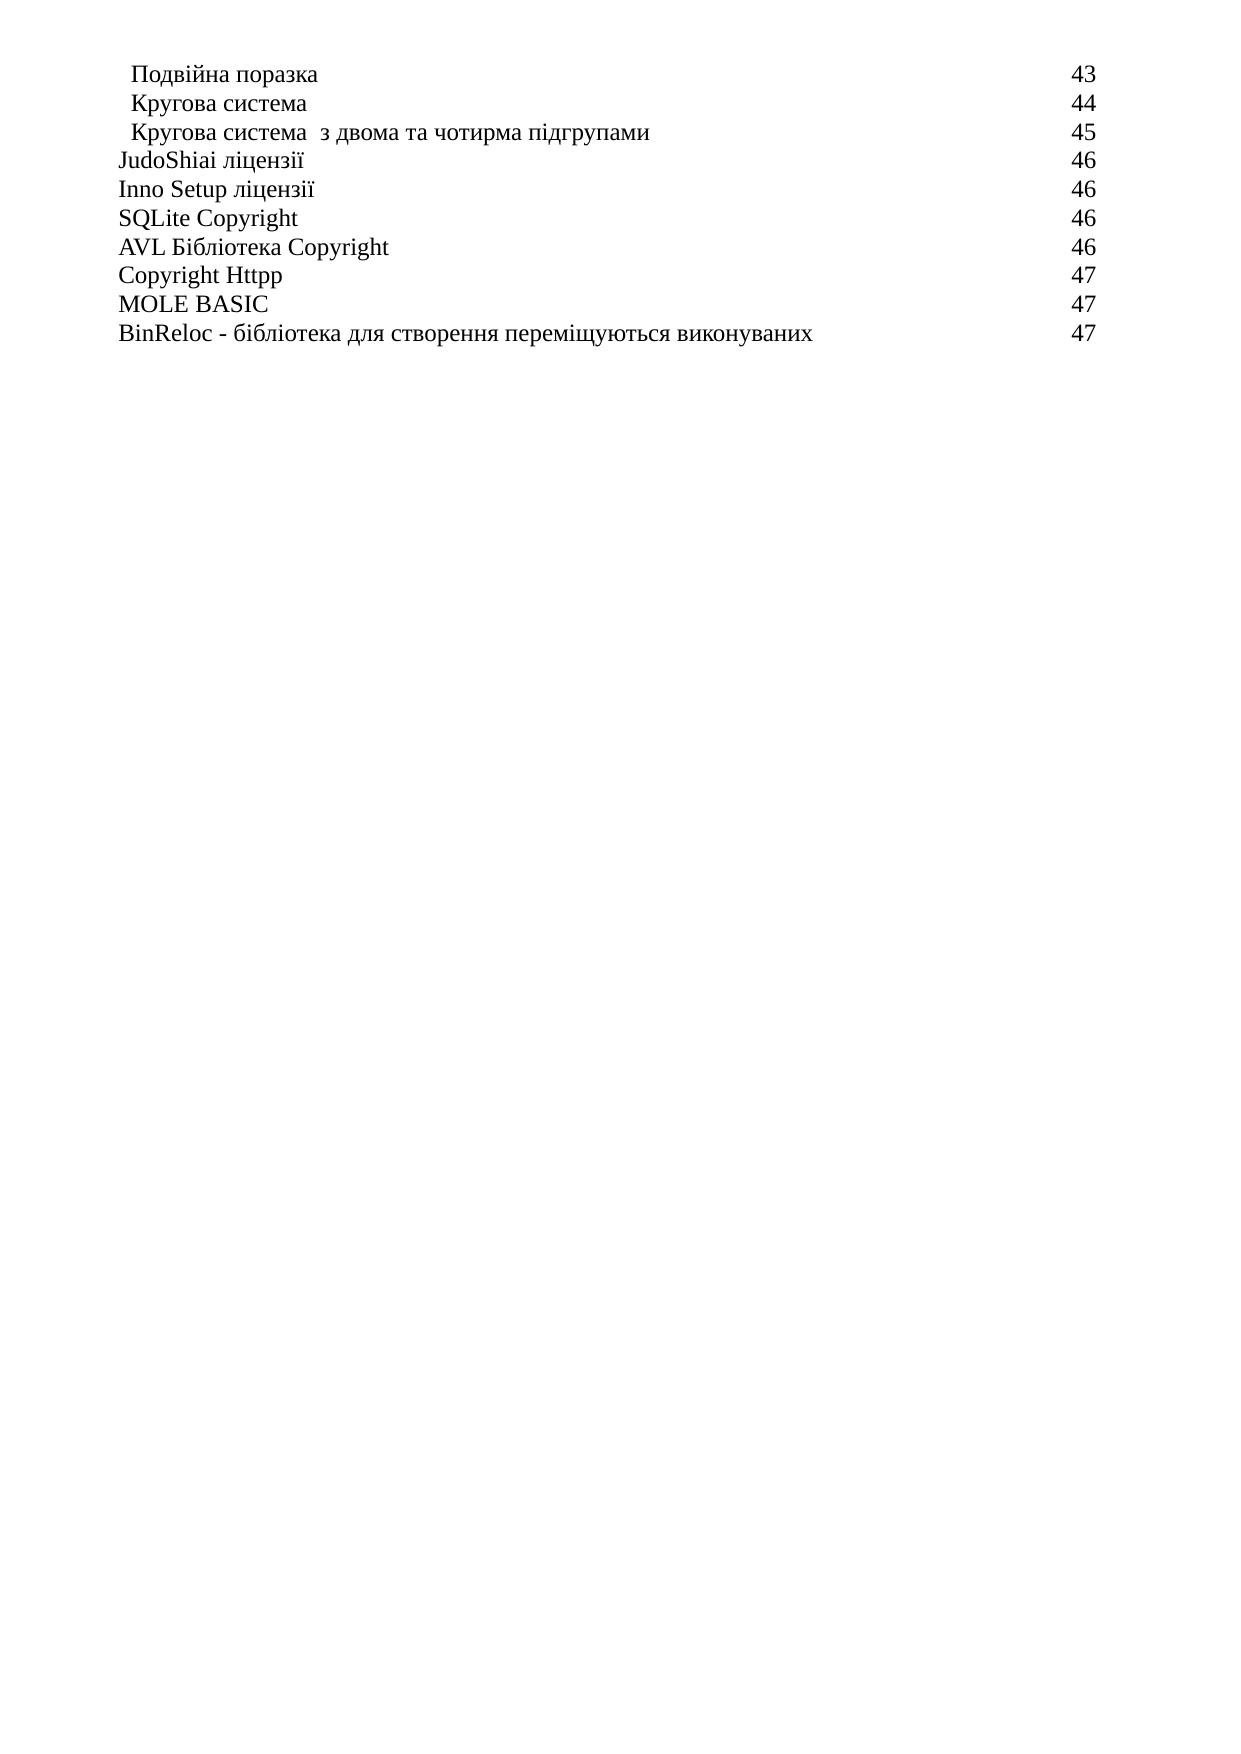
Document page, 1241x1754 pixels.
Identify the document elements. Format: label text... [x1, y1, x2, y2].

subtitle Copyright Httpp 47 [118, 260, 1122, 289]
subtitle Кругова система з двома та чотирма підгрупами 45 [118, 117, 1122, 145]
subtitle MOLE BASIC 47 [118, 289, 1122, 318]
subtitle Подвійна поразка 43 [118, 59, 1122, 88]
subtitle Кругова система 44 [118, 88, 1122, 117]
subtitle Inno Setup ліцензії 46 [118, 174, 1122, 203]
subtitle JudoShiai ліцензії 46 [118, 145, 1122, 174]
subtitle SQLite Copyright 46 [118, 203, 1122, 232]
subtitle BinReloc - бібліотека для створення переміщуються виконуваних 47 [118, 318, 1122, 347]
subtitle AVL Бібліотека Copyright 46 [118, 232, 1122, 260]
